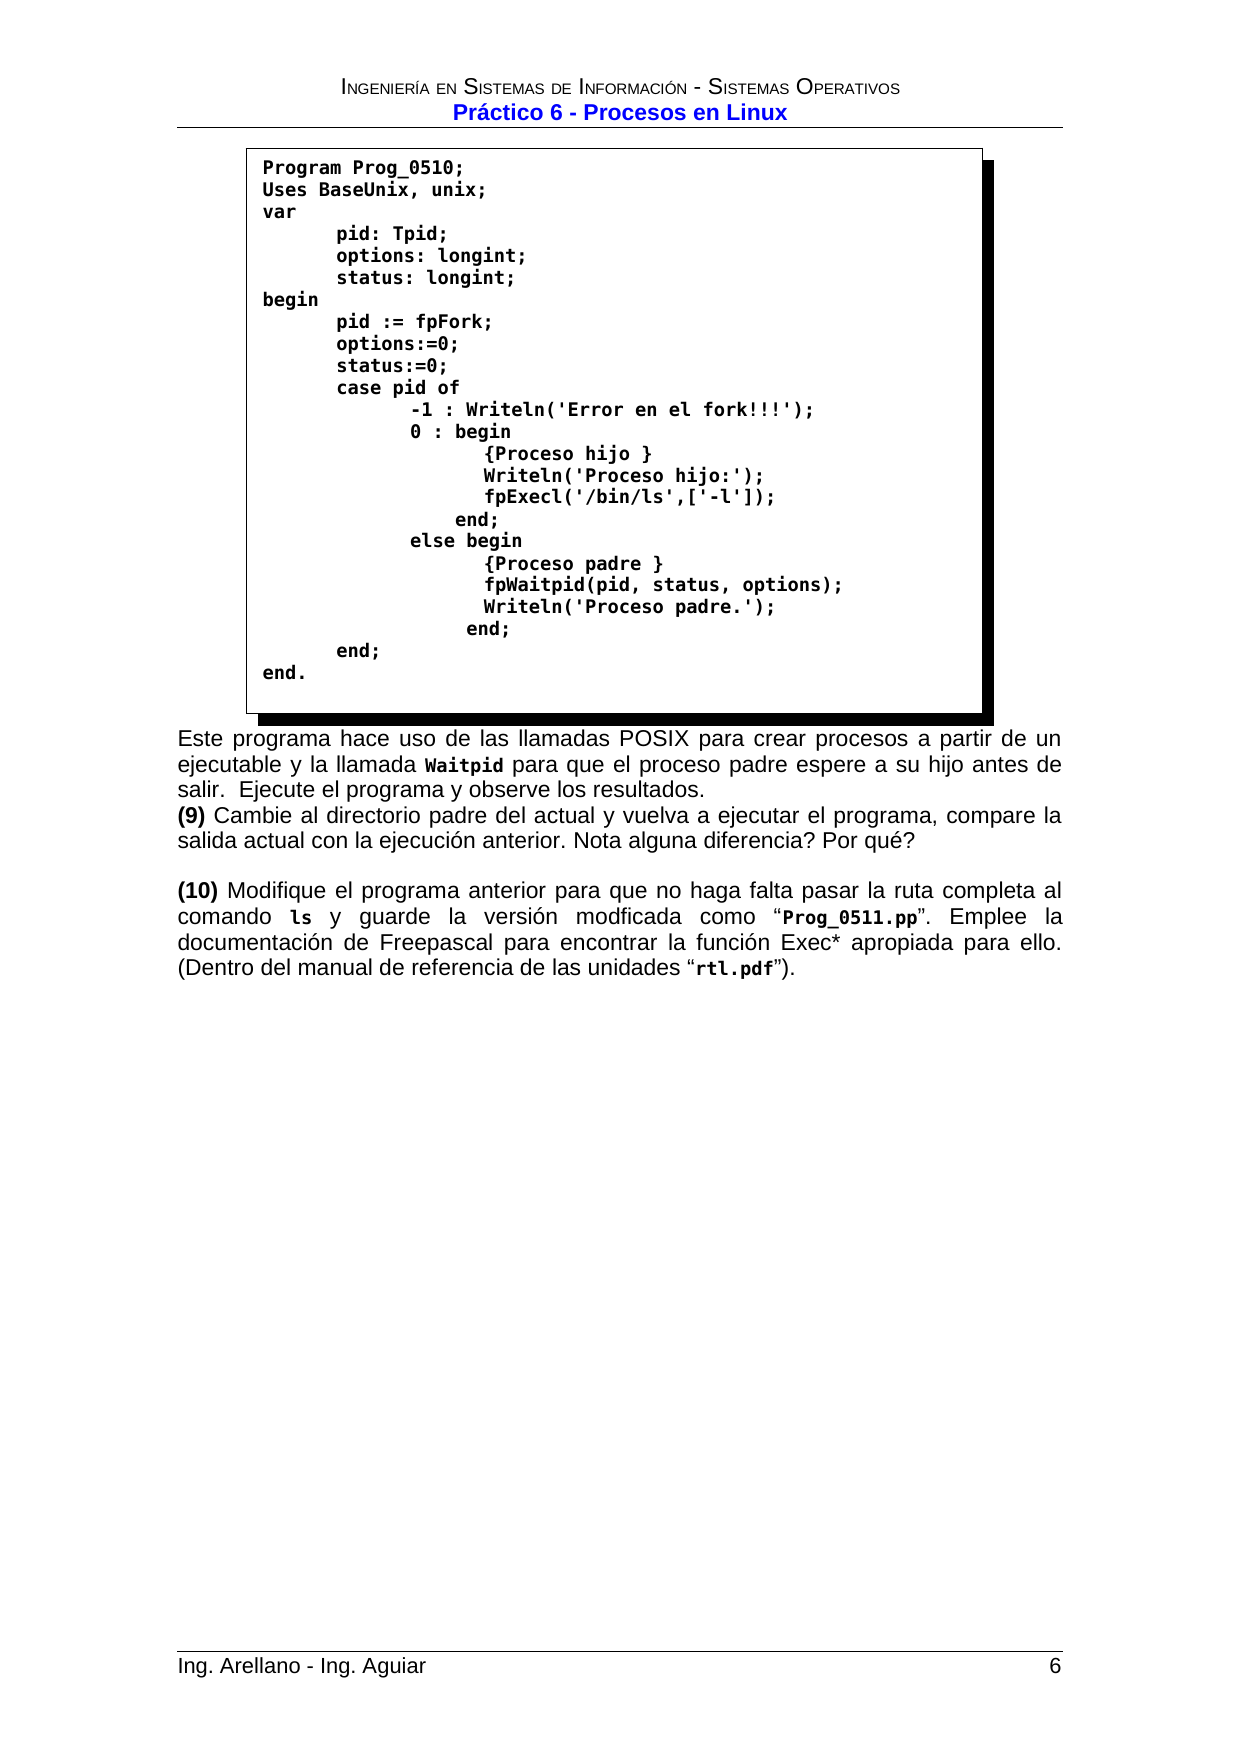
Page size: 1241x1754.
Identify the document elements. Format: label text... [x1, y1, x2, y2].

text 0 : begin [262, 421, 965, 442]
text pid: Tpid; [262, 223, 965, 245]
text Este programa hace uso de las llamadas POSIX para crear procesos a partir de un ejecutable y la llamada Waitpid para que el proceso padre espere a su hijo antes de salir. Ejecute el programa y observe los resultados. [177, 148, 1063, 802]
text end. [262, 662, 965, 684]
text Uses BaseUnix, unix; [262, 179, 965, 201]
text options: longint; [262, 245, 965, 267]
text end; [262, 508, 965, 530]
text var [262, 201, 965, 223]
text else begin [262, 530, 965, 552]
text status: longint; [262, 267, 965, 289]
text status:=0; [262, 354, 965, 377]
text Program Prog_0510; [262, 157, 965, 179]
text {Proceso padre } [262, 552, 965, 574]
text end; [262, 640, 965, 662]
text fpExecl('/bin/ls',['-l']); [262, 486, 965, 508]
text end; [262, 618, 965, 640]
text pid := fpFork; [262, 311, 965, 333]
text case pid of [262, 377, 965, 398]
text Writeln('Proceso hijo:'); [262, 464, 965, 486]
text (10) Modifique el programa anterior para que no haga falta pasar la ruta completa al comando ls y guarde la versión modficada como “Prog_0511.pp”. Emplee la documentación de Freepascal para encontrar la función Exec* apropiada para ello. (Dentro del manual de referencia de las unidades “rtl.pdf”). [177, 878, 1063, 980]
text fpWaitpid(pid, status, options); [262, 574, 965, 596]
text Writeln('Proceso padre.'); [262, 596, 965, 618]
text options:=0; [262, 333, 965, 354]
text (9) Cambie al directorio padre del actual y vuelva a ejecutar el programa, compare la salida actual con la ejecución anterior. Nota alguna diferencia? Por qué? [177, 802, 1063, 853]
text -1 : Writeln('Error en el fork!!!'); [262, 398, 965, 421]
text {Proceso hijo } [262, 442, 965, 464]
text begin [262, 289, 965, 311]
